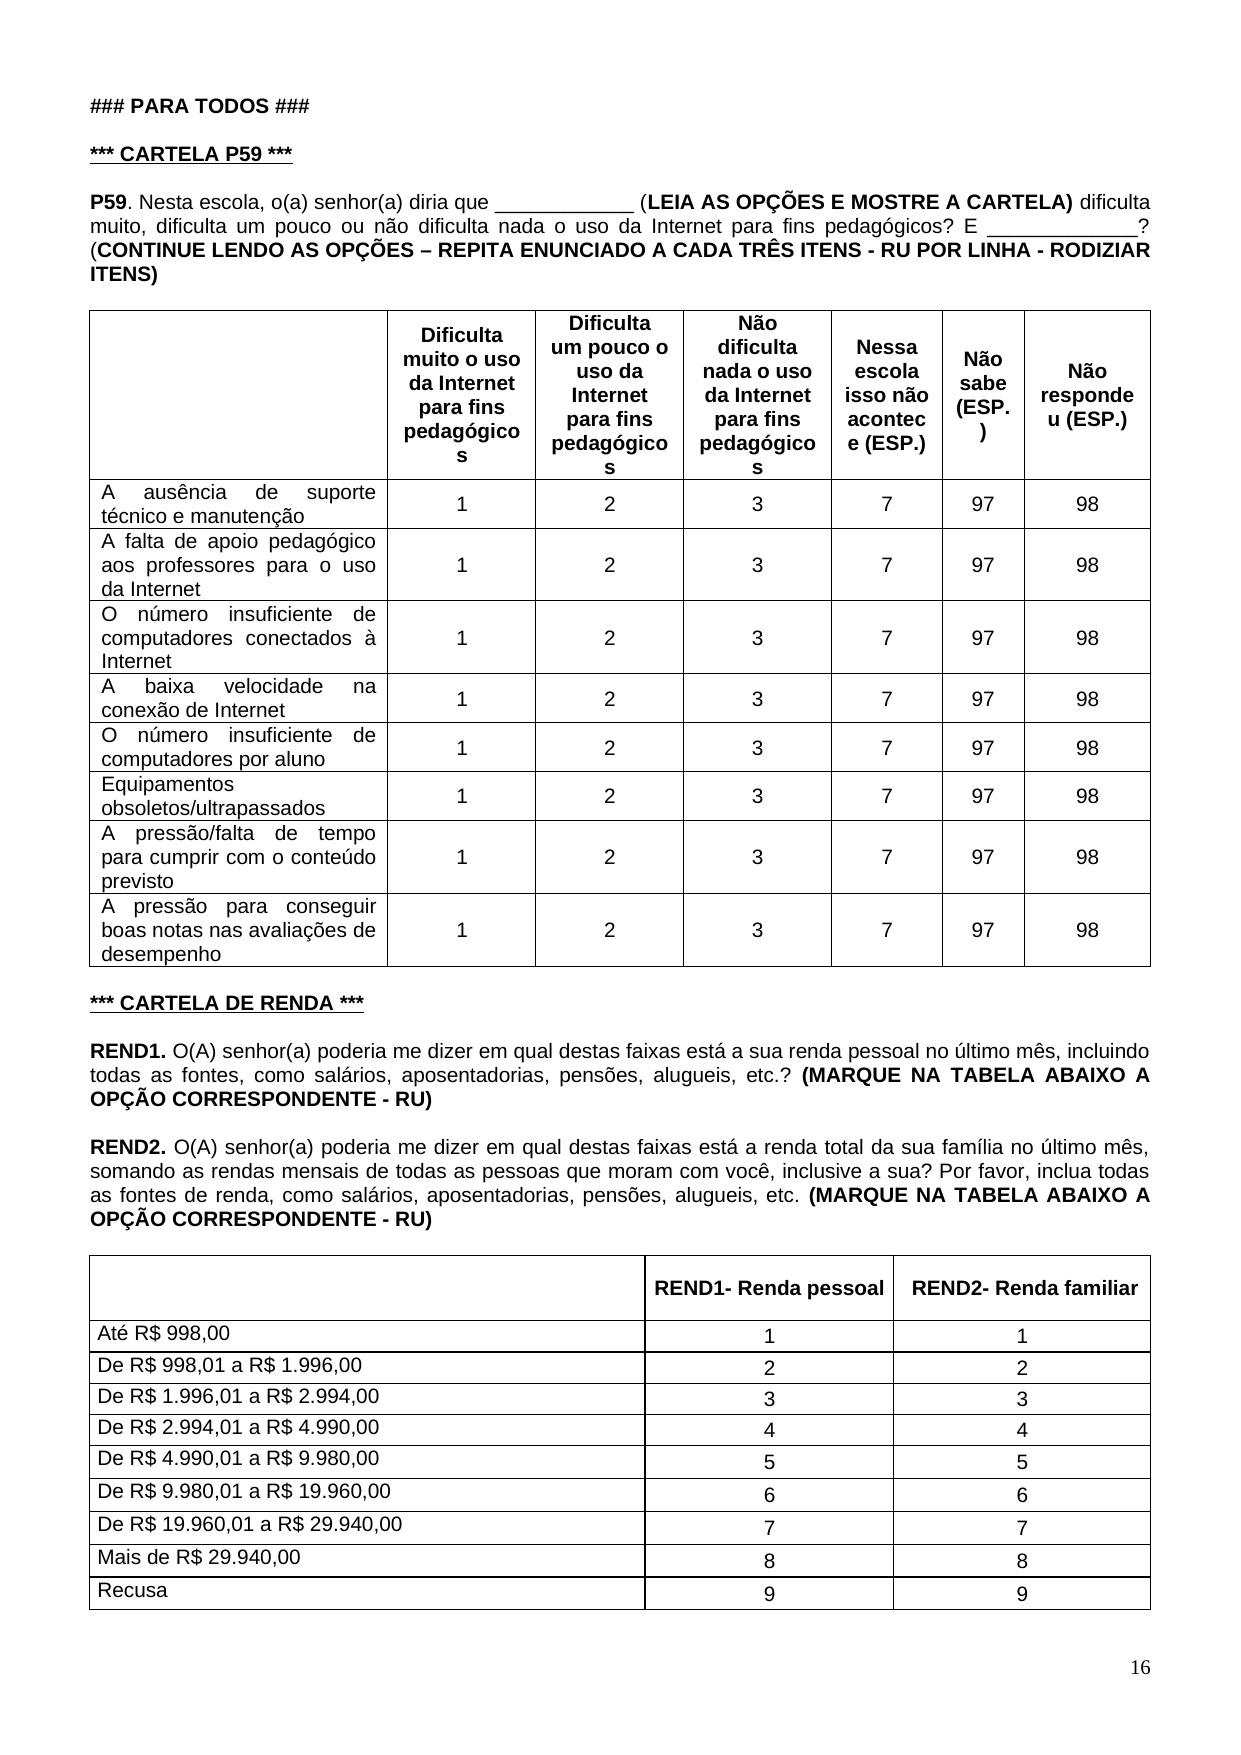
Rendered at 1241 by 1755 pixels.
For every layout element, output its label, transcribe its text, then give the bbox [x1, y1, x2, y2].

table_header REND2- Renda familiar [894, 1256, 1150, 1320]
table_cell 7 [894, 1512, 1150, 1544]
table_cell A falta de apoio pedagógico aos professores para o uso da Internet [90, 529, 387, 600]
table_cell 98 [1025, 894, 1150, 966]
table_cell 6 [646, 1479, 893, 1511]
table_cell 6 [894, 1479, 1150, 1511]
table_cell 9 [646, 1578, 893, 1609]
table_cell 1 [646, 1321, 893, 1351]
table_header REND1- Renda pessoal [646, 1256, 893, 1320]
table_cell A pressão/falta de tempo para cumprir com o conteúdo previsto [90, 821, 387, 893]
table_cell 7 [832, 821, 942, 893]
table_cell 97 [943, 894, 1024, 966]
table_cell 1 [388, 601, 535, 673]
table_cell 7 [832, 772, 942, 820]
table_cell 1 [388, 480, 535, 527]
table_cell Mais de R$ 29.940,00 [90, 1545, 644, 1576]
table_cell 1 [388, 674, 535, 722]
table_cell 8 [646, 1545, 893, 1576]
table_cell 5 [894, 1446, 1150, 1478]
text ### PARA TODOS ### [90, 94, 1151, 118]
table_cell 2 [536, 821, 683, 893]
table_cell 7 [832, 480, 942, 527]
table_cell Recusa [90, 1578, 644, 1609]
table_cell De R$ 19.960,01 a R$ 29.940,00 [90, 1512, 644, 1544]
table_cell 3 [684, 674, 831, 722]
table_cell 97 [943, 480, 1024, 527]
table_cell 1 [388, 772, 535, 820]
table_cell 7 [646, 1512, 893, 1544]
table_cell De R$ 4.990,01 a R$ 9.980,00 [90, 1446, 644, 1478]
table_cell O número insuficiente de computadores conectados à Internet [90, 601, 387, 673]
table_cell 3 [684, 821, 831, 893]
table_header Dificulta um pouco o uso da Internet para fins pedagógicos [536, 311, 683, 478]
table_cell 97 [943, 601, 1024, 673]
table_cell 97 [943, 772, 1024, 820]
table_cell 7 [832, 723, 942, 771]
table_cell 98 [1025, 723, 1150, 771]
table_cell 97 [943, 723, 1024, 771]
table_header Não sabe (ESP.) [943, 311, 1024, 478]
table_cell 2 [536, 723, 683, 771]
table_cell 4 [894, 1415, 1150, 1445]
table_cell 3 [684, 772, 831, 820]
table_cell Até R$ 998,00 [90, 1321, 644, 1351]
table_cell 97 [943, 821, 1024, 893]
table_cell De R$ 998,01 a R$ 1.996,00 [90, 1353, 644, 1383]
table_cell 1 [388, 529, 535, 600]
text *** CARTELA DE RENDA *** [90, 991, 1151, 1015]
table_cell 4 [646, 1415, 893, 1445]
text *** CARTELA P59 *** [90, 142, 1151, 166]
table_cell 3 [684, 601, 831, 673]
table_cell 7 [832, 674, 942, 722]
table_cell 2 [536, 480, 683, 527]
table_cell De R$ 9.980,01 a R$ 19.960,00 [90, 1479, 644, 1511]
table_cell 98 [1025, 772, 1150, 820]
table_cell 3 [684, 723, 831, 771]
table_cell 3 [894, 1384, 1150, 1414]
table_header Dificulta muito o uso da Internet para fins pedagógicos [388, 311, 535, 478]
table_cell 9 [894, 1578, 1150, 1609]
table_header Nessa escola isso não acontece (ESP.) [832, 311, 942, 478]
text REND2. O(A) senhor(a) poderia me dizer em qual destas faixas está a renda total da sua família no último mês, somando as rendas mensais de todas as pessoas que moram com você, inclusive a sua? Por favor, inclua todas as fontes de renda, como salários, aposentadorias, pensões, alugueis, etc. (MARQUE NA TABELA ABAIXO A OPÇÃO CORRESPONDENTE - RU) [90, 1135, 1151, 1231]
table_cell Equipamentos obsoletos/ultrapassados [90, 772, 387, 820]
table_cell 7 [832, 529, 942, 600]
table_cell 98 [1025, 529, 1150, 600]
text REND1. O(A) senhor(a) poderia me dizer em qual destas faixas está a sua renda pessoal no último mês, incluindo todas as fontes, como salários, aposentadorias, pensões, alugueis, etc.? (MARQUE NA TABELA ABAIXO A OPÇÃO CORRESPONDENTE - RU) [90, 1039, 1151, 1111]
table_cell 97 [943, 529, 1024, 600]
table_cell 7 [832, 601, 942, 673]
table_cell 2 [894, 1353, 1150, 1383]
table_cell 98 [1025, 674, 1150, 722]
table_cell 1 [894, 1321, 1150, 1351]
table_cell 3 [646, 1384, 893, 1414]
table_header [90, 311, 387, 478]
table_cell 2 [536, 772, 683, 820]
table_cell 98 [1025, 480, 1150, 527]
table_cell De R$ 2.994,01 a R$ 4.990,00 [90, 1415, 644, 1445]
table_cell 97 [943, 674, 1024, 722]
table_cell A pressão para conseguir boas notas nas avaliações de desempenho [90, 894, 387, 966]
table_cell A ausência de suporte técnico e manutenção [90, 480, 387, 527]
table_cell 2 [536, 601, 683, 673]
table_cell 5 [646, 1446, 893, 1478]
table_cell 1 [388, 723, 535, 771]
table_cell 3 [684, 480, 831, 527]
table_cell 1 [388, 894, 535, 966]
table_cell 2 [536, 894, 683, 966]
table_cell 8 [894, 1545, 1150, 1576]
table_header Não respondeu (ESP.) [1025, 311, 1150, 478]
table_cell De R$ 1.996,01 a R$ 2.994,00 [90, 1384, 644, 1414]
table_cell 3 [684, 894, 831, 966]
table_header [90, 1256, 644, 1320]
table_cell 2 [536, 529, 683, 600]
table_cell 7 [832, 894, 942, 966]
table_cell 2 [536, 674, 683, 722]
text P59. Nesta escola, o(a) senhor(a) diria que ____________ (LEIA AS OPÇÕES E MOSTRE A CARTELA) dificulta muito, dificulta um pouco ou não dificulta nada o uso da Internet para fins pedagógicos? E _____________? (CONTINUE LENDO AS OPÇÕES – REPITA ENUNCIADO A CADA TRÊS ITENS - RU POR LINHA - RODIZIAR ITENS) [90, 190, 1151, 286]
table_cell 2 [646, 1353, 893, 1383]
table_cell O número insuficiente de computadores por aluno [90, 723, 387, 771]
table_cell 98 [1025, 601, 1150, 673]
table_cell 1 [388, 821, 535, 893]
table_cell 98 [1025, 821, 1150, 893]
table_cell 3 [684, 529, 831, 600]
table_header Não dificulta nada o uso da Internet para fins pedagógicos [684, 311, 831, 478]
table_cell A baixa velocidade na conexão de Internet [90, 674, 387, 722]
